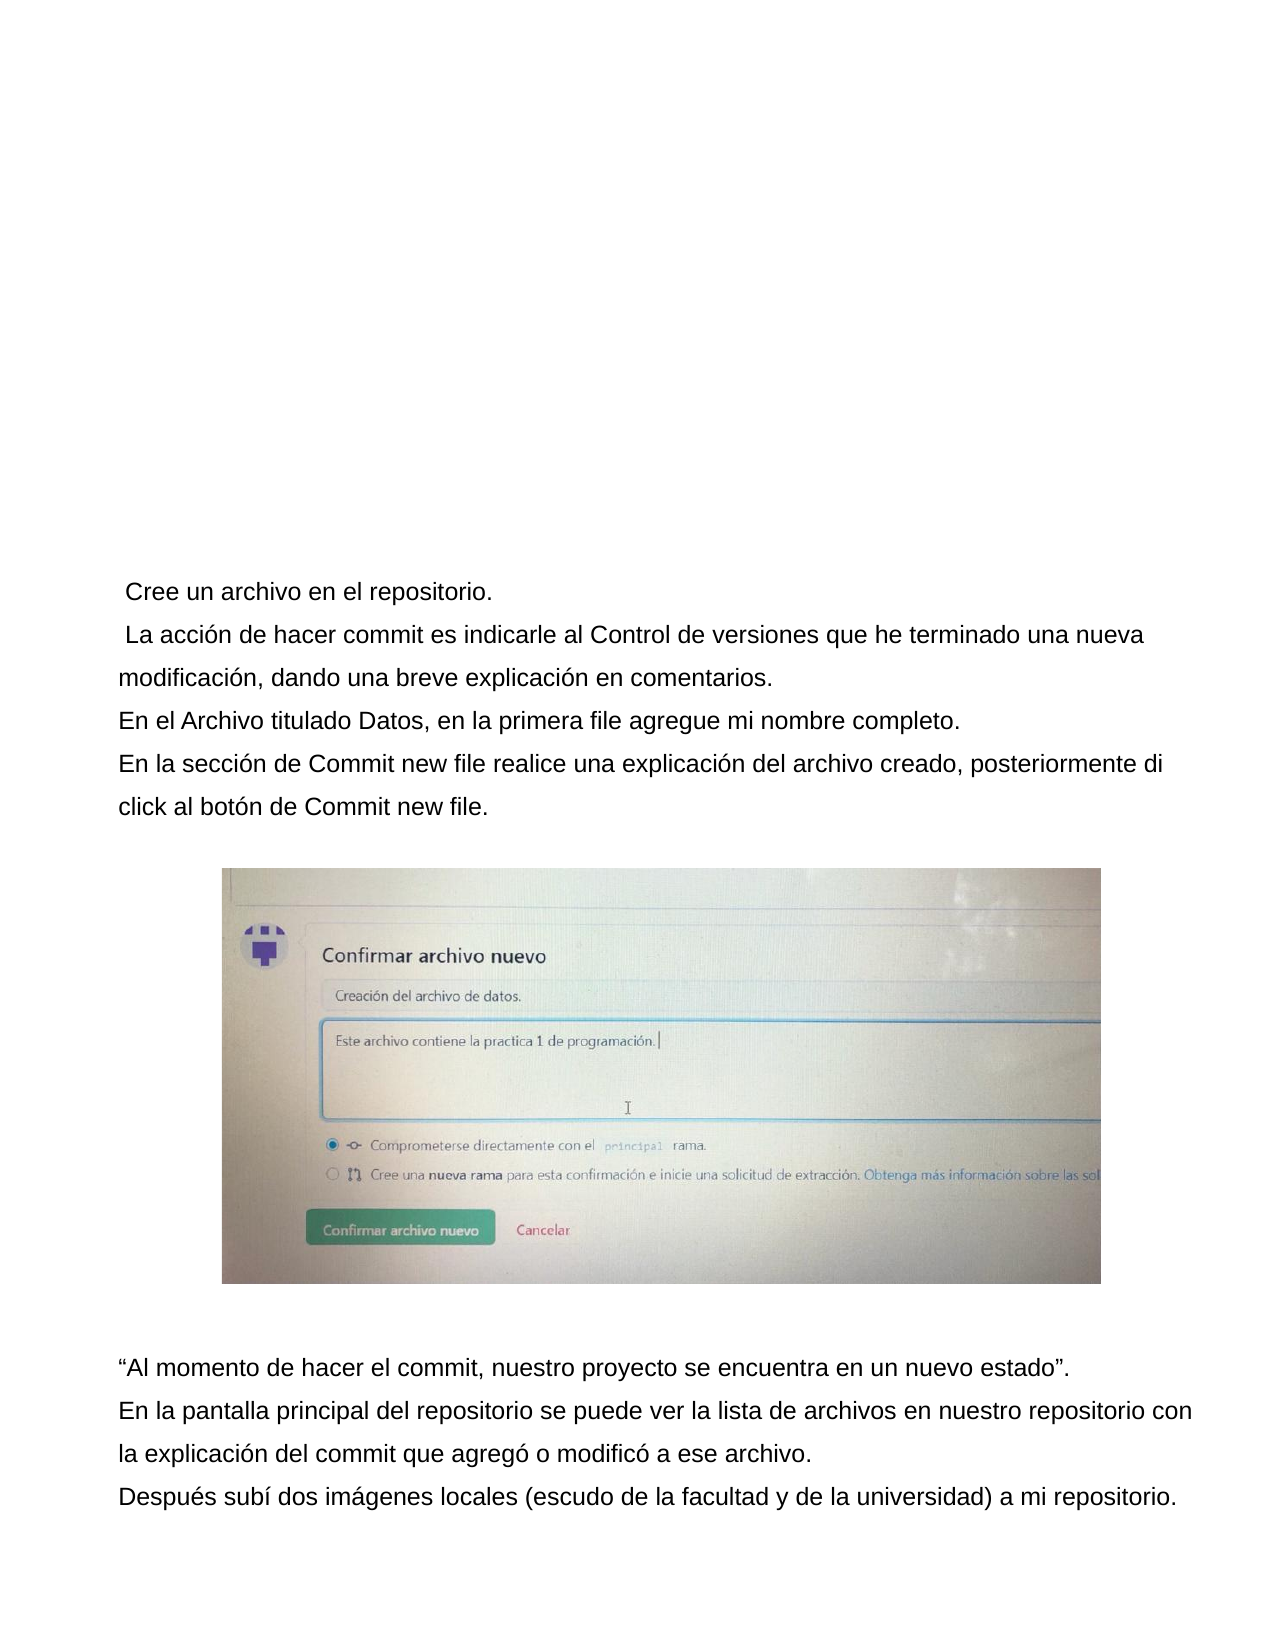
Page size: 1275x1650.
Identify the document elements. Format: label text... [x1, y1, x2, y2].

text Después subí dos imágenes locales (escudo de la facultad y de la universidad) a mi repositorio. [118, 1482, 1205, 1511]
text En el Archivo titulado Datos, en la primera file agregue mi nombre completo. [118, 706, 1205, 735]
text Cree un archivo en el repositorio. [118, 577, 1205, 605]
text modificación, dando una breve explicación en comentarios. [118, 663, 1205, 692]
text La acción de hacer commit es indicarle al Control de versiones que he terminado una nueva [118, 620, 1205, 648]
text En la pantalla principal del repositorio se puede ver la lista de archivos en nuestro repositorio con la explicación del commit que agregó o modificó a ese archivo. [118, 1396, 1205, 1468]
text En la sección de Commit new file realice una explicación del archivo creado, posteriormente di click al botón de Commit new file. [118, 749, 1205, 821]
text “Al momento de hacer el commit, nuestro proyecto se encuentra en un nuevo estado”. [118, 1353, 1205, 1382]
